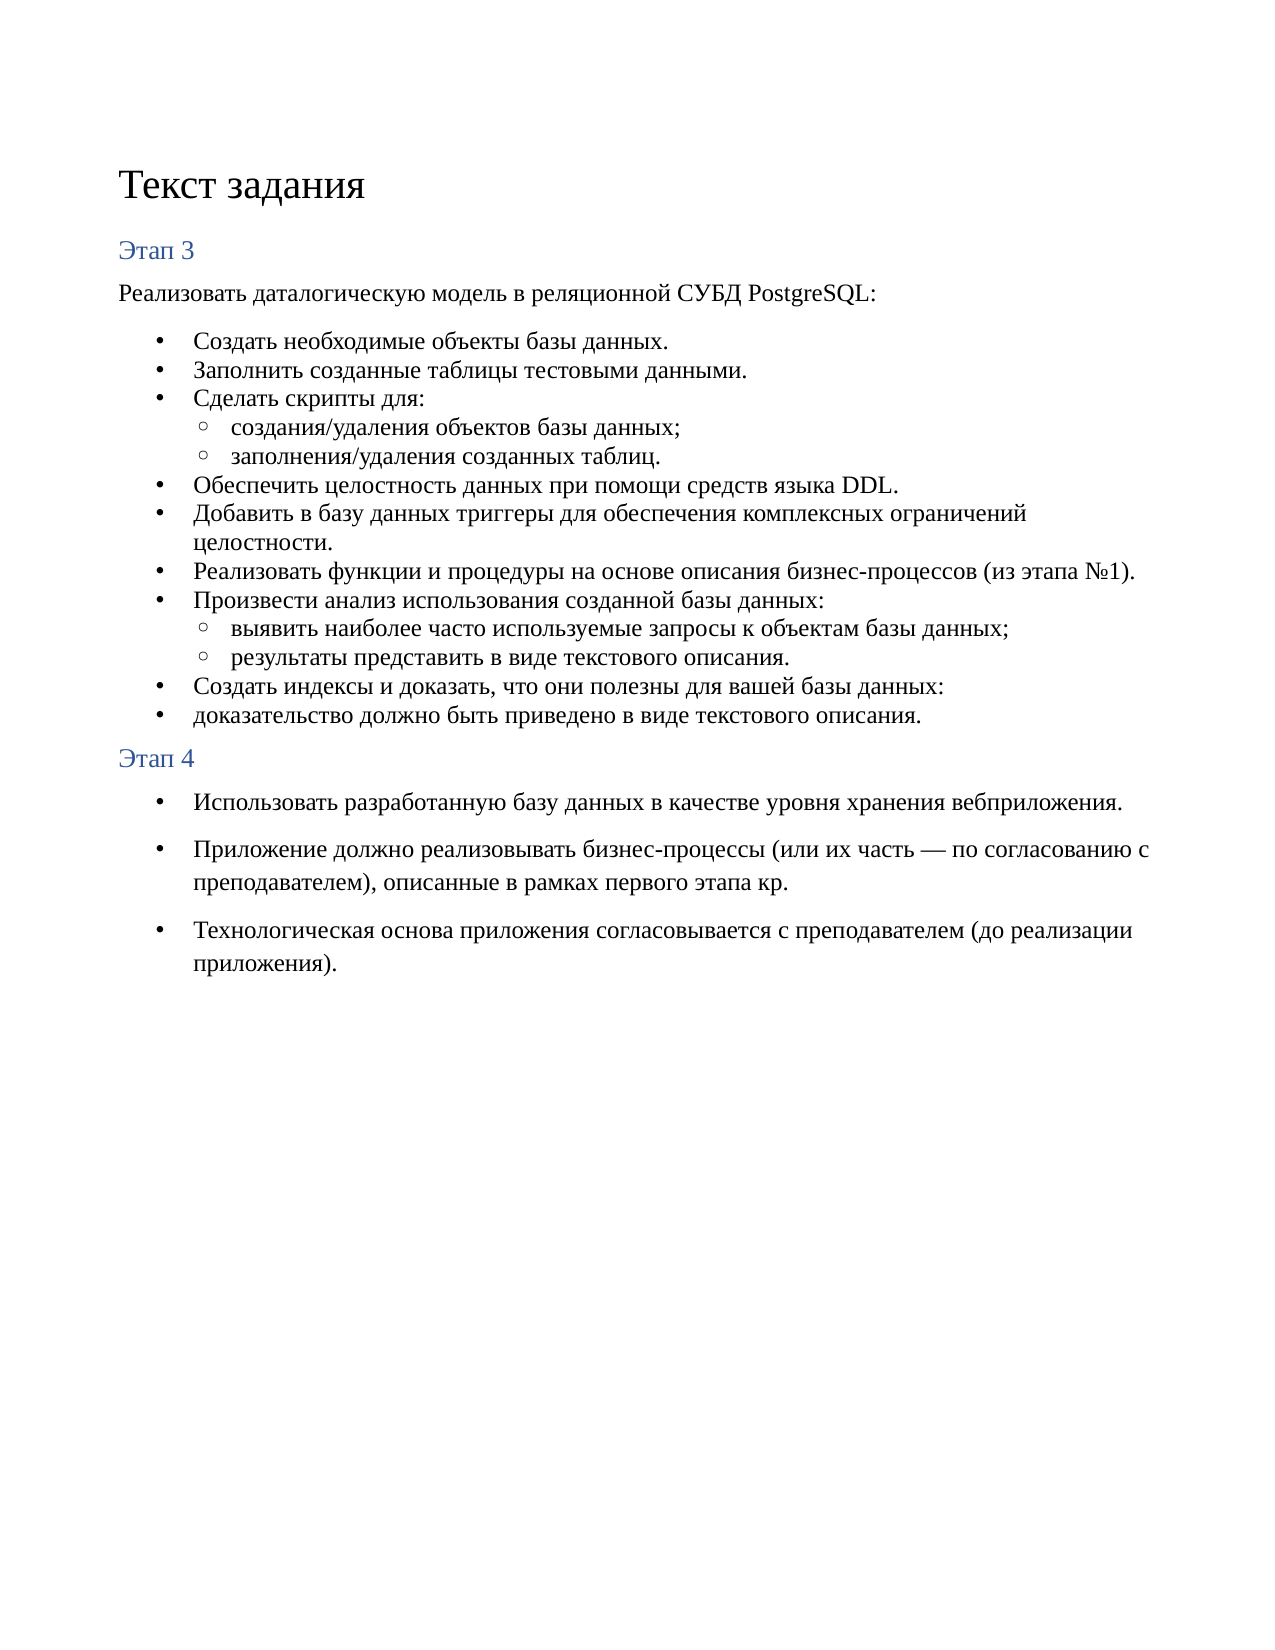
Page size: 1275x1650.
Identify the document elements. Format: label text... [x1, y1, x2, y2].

list Приложение должно реализовывать бизнес-процессы (или их часть — по согласованию с преподавателем), описанные в рамках первого этапа кр. [156, 834, 1157, 896]
list доказательство должно быть приведено в виде текстового описания. [156, 700, 1157, 728]
subtitle Этап 4 [118, 742, 1157, 773]
list Реализовать функции и процедуры на основе описания бизнес-процессов (из этапа №1). [156, 556, 1157, 585]
list Обеспечить целостность данных при помощи средств языка DDL. [156, 470, 1157, 498]
list Сделать скрипты для: [156, 383, 1157, 412]
list Создать необходимые объекты базы данных. [156, 326, 1157, 355]
subtitle Этап 3 [118, 234, 1157, 265]
list Произвести анализ использования созданной базы данных: [156, 585, 1157, 613]
list Использовать разработанную базу данных в качестве уровня хранения вебприложения. [156, 787, 1157, 816]
list Создать индексы и доказать, что они полезны для вашей базы данных: [156, 671, 1157, 700]
list Технологическая основа приложения согласовывается с преподавателем (до реализации приложения). [156, 915, 1157, 977]
list Заполнить созданные таблицы тестовыми данными. [156, 355, 1157, 383]
list результаты представить в виде текстового описания. [193, 642, 1157, 671]
list создания/удаления объектов базы данных; [193, 412, 1157, 441]
list заполнения/удаления созданных таблиц. [193, 441, 1157, 470]
list выявить наиболее часто используемые запросы к объектам базы данных; [193, 613, 1157, 642]
text Реализовать даталогическую модель в реляционной СУБД PostgreSQL: [118, 278, 1157, 307]
subtitle Текст задания [118, 160, 1157, 208]
list Добавить в базу данных триггеры для обеспечения комплексных ограничений целостности. [156, 498, 1157, 556]
